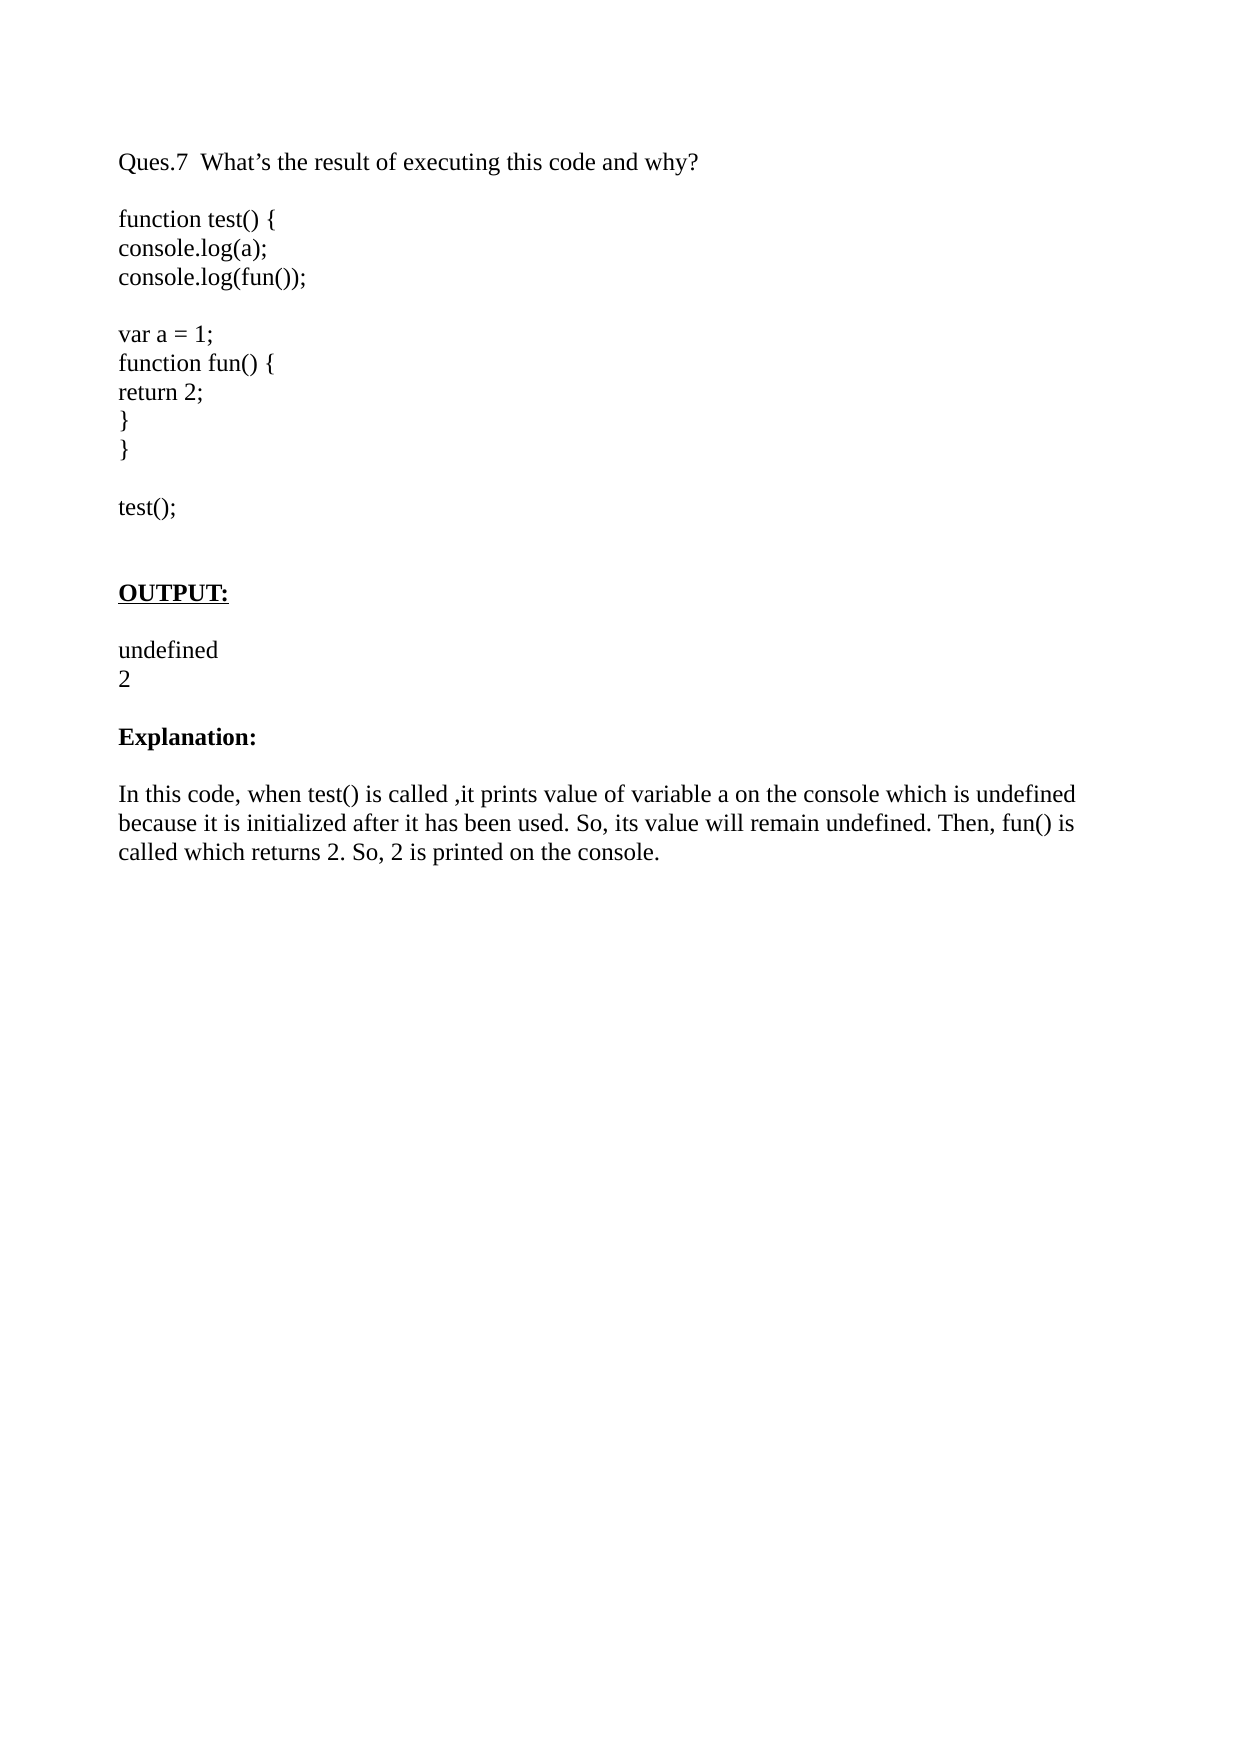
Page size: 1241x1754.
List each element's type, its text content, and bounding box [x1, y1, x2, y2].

text OUTPUT: [118, 578, 1122, 607]
text 2 [118, 664, 1122, 693]
text Ques.7 What’s the result of executing this code and why? function test() { console.log(a); console.log(fun()); var a = 1; function fun() { return 2; } } test(); [118, 147, 1122, 521]
text Explanation: [118, 722, 1122, 751]
text undefined [118, 636, 1122, 664]
text In this code, when test() is called ,it prints value of variable a on the console which is undefined because it is initialized after it has been used. So, its value will remain undefined. Then, fun() is called which returns 2. So, 2 is printed on the console. [118, 779, 1122, 866]
